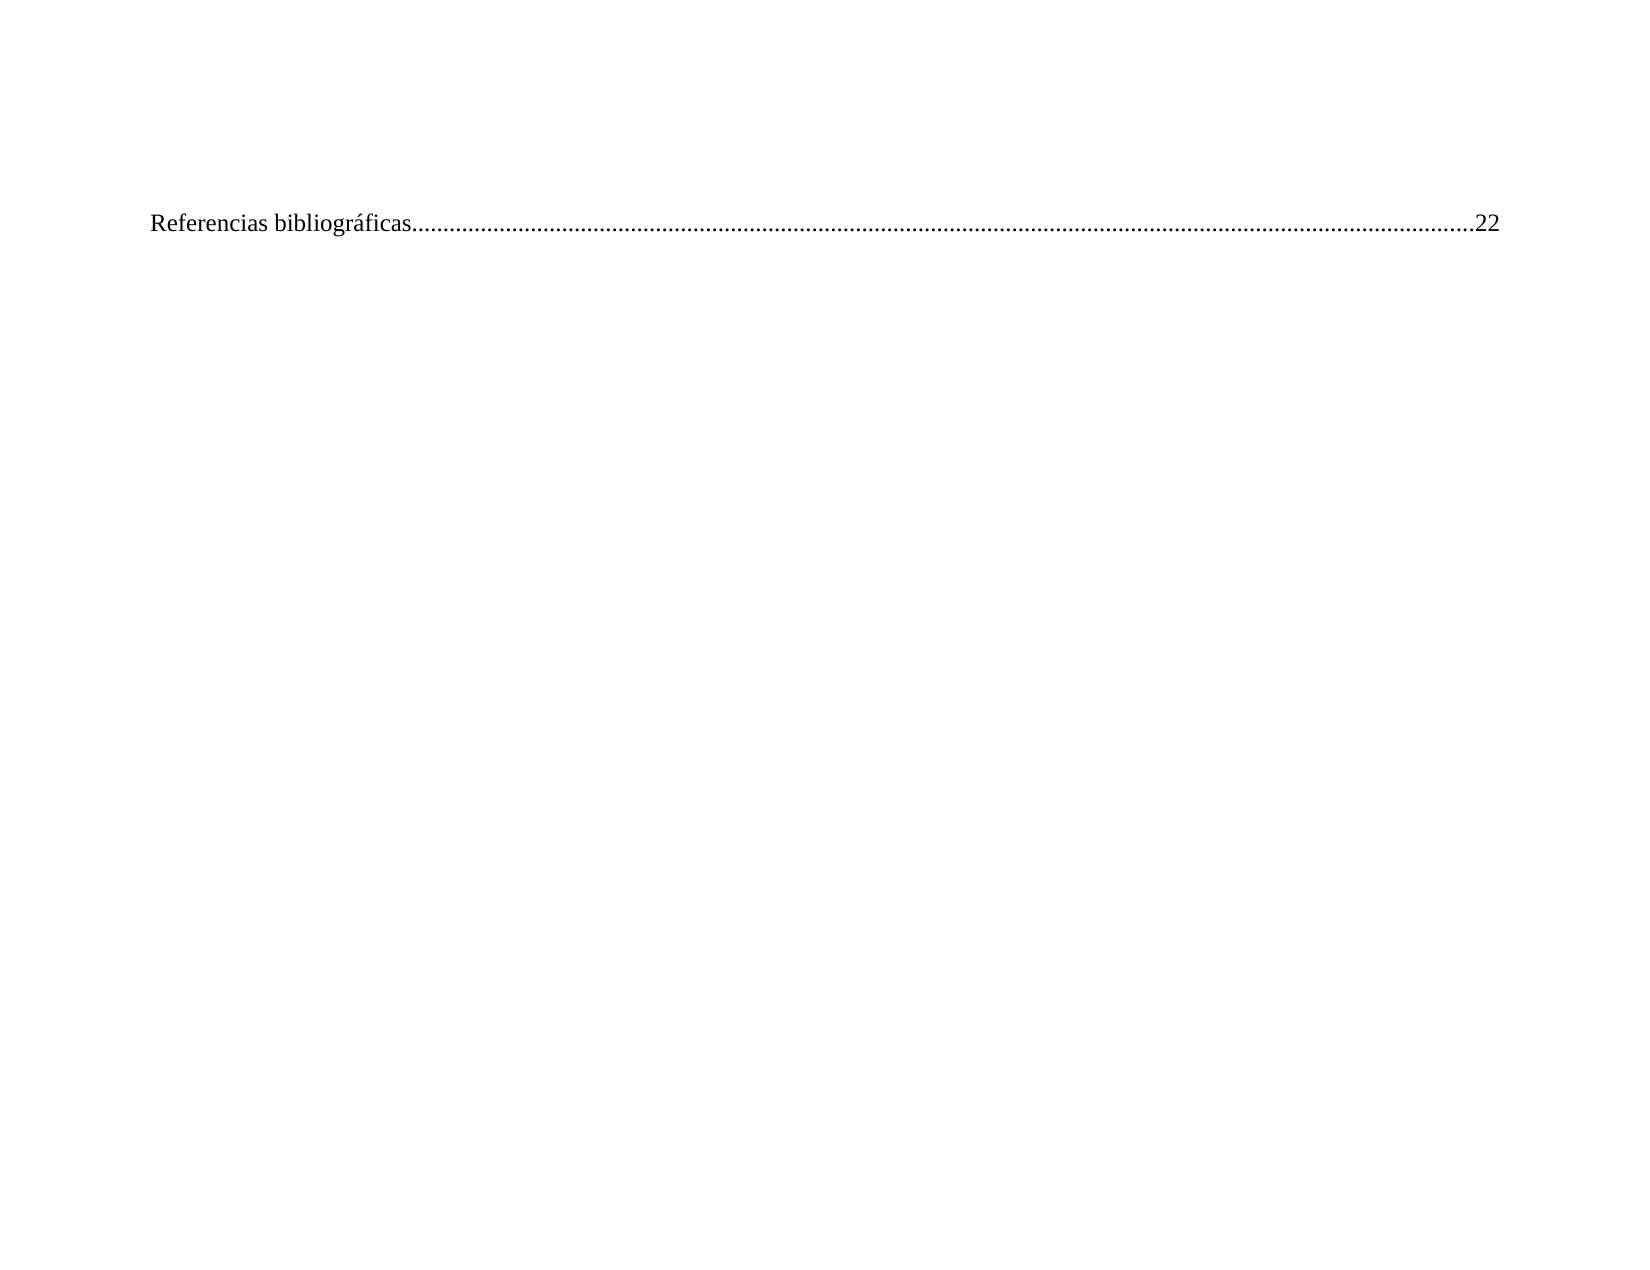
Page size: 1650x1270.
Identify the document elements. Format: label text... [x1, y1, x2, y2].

text Referencias bibliográficas 22 [150, 208, 1500, 237]
